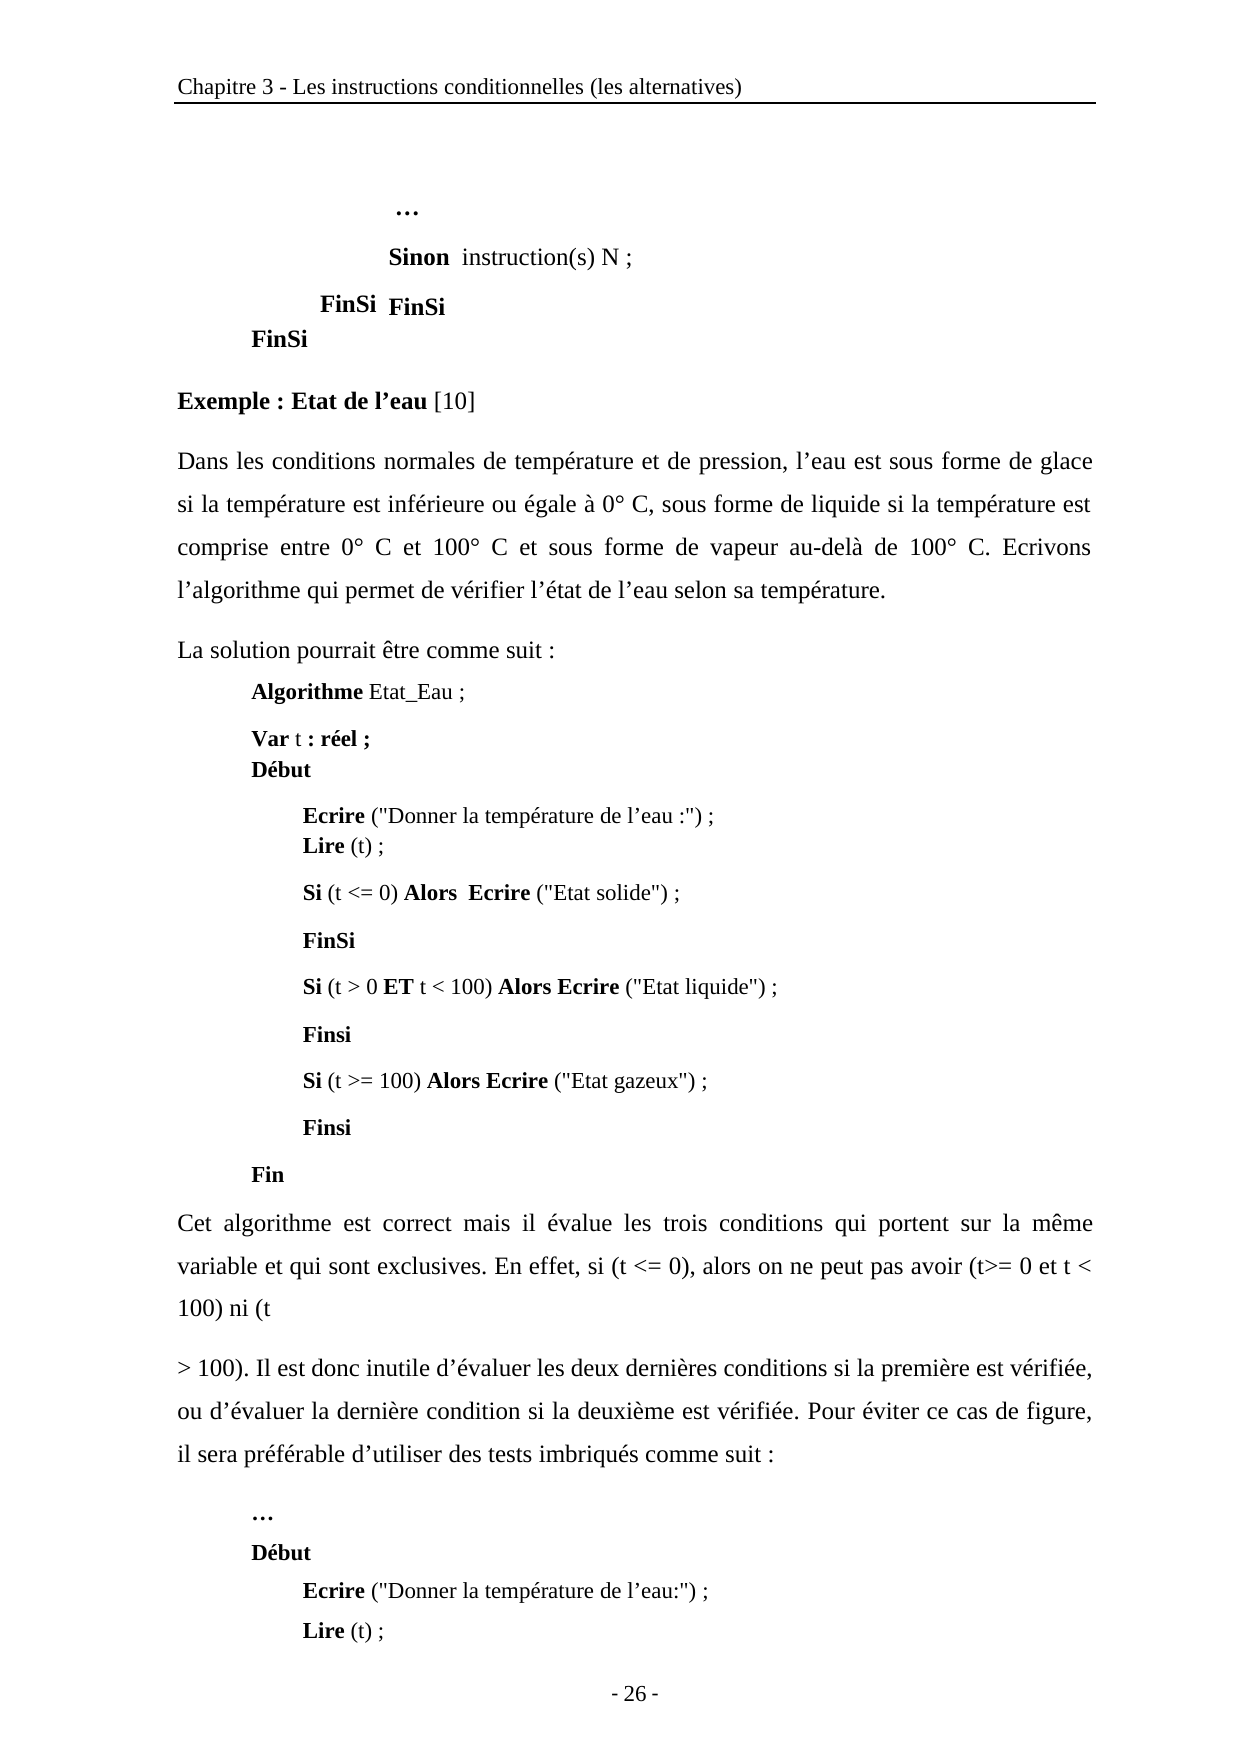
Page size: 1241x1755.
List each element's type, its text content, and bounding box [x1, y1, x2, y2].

text Dans les conditions normales de température et de pression, l’eau est sous forme de glace si la température est inférieure ou égale à 0° C, sous forme de liquide si la température est comprise entre 0° C et 100° C et sous forme de vapeur au-delà de 100° C. Ecrivons l’algorithme qui permet de vérifier l’état de l’eau selon sa température. [177, 446, 1093, 604]
text Algorithme Etat_Eau ; [251, 678, 1155, 704]
text FinSi [303, 927, 1155, 953]
text … Début [251, 1499, 313, 1565]
text Finsi [303, 1114, 1155, 1141]
text Var t : réel ; Début [251, 725, 426, 782]
text Finsi [303, 1021, 1155, 1047]
text FinSi [320, 289, 377, 318]
text Cet algorithme est correct mais il évalue les trois conditions qui portent sur la même variable et qui sont exclusives. En effet, si (t <= 0), alors on ne peut pas avoir (t>= 0 et t < 100) ni (t [177, 1208, 1093, 1322]
subtitle FinSi [388, 292, 1155, 320]
text > 100). Il est donc inutile d’évaluer les deux dernières conditions si la première est vérifiée, ou d’évaluer la dernière condition si la deuxième est vérifiée. Pour éviter ce cas de figure, il sera préférable d’utiliser des tests imbriqués comme suit : [177, 1353, 1093, 1468]
text Exemple : Etat de l’eau [10] [177, 386, 1155, 415]
text Sinon instruction(s) N ; [388, 242, 1155, 270]
text Si (t >= 100) Alors Ecrire ("Etat gazeux") ; [303, 1067, 1155, 1094]
text … [394, 192, 1155, 221]
text Si (t <= 0) Alors Ecrire ("Etat solide") ; [303, 879, 1155, 906]
text Si (t > 0 ET t < 100) Alors Ecrire ("Etat liquide") ; [303, 973, 1155, 999]
text Ecrire ("Donner la température de l’eau :") ; [303, 803, 1155, 828]
text Ecrire ("Donner la température de l’eau:") ; [303, 1578, 1155, 1604]
subtitle FinSi [251, 324, 308, 353]
text Fin [251, 1161, 1155, 1188]
text Lire (t) ; [303, 832, 1155, 858]
text La solution pourrait être comme suit : [177, 635, 1155, 664]
text Lire (t) ; [303, 1617, 1155, 1643]
